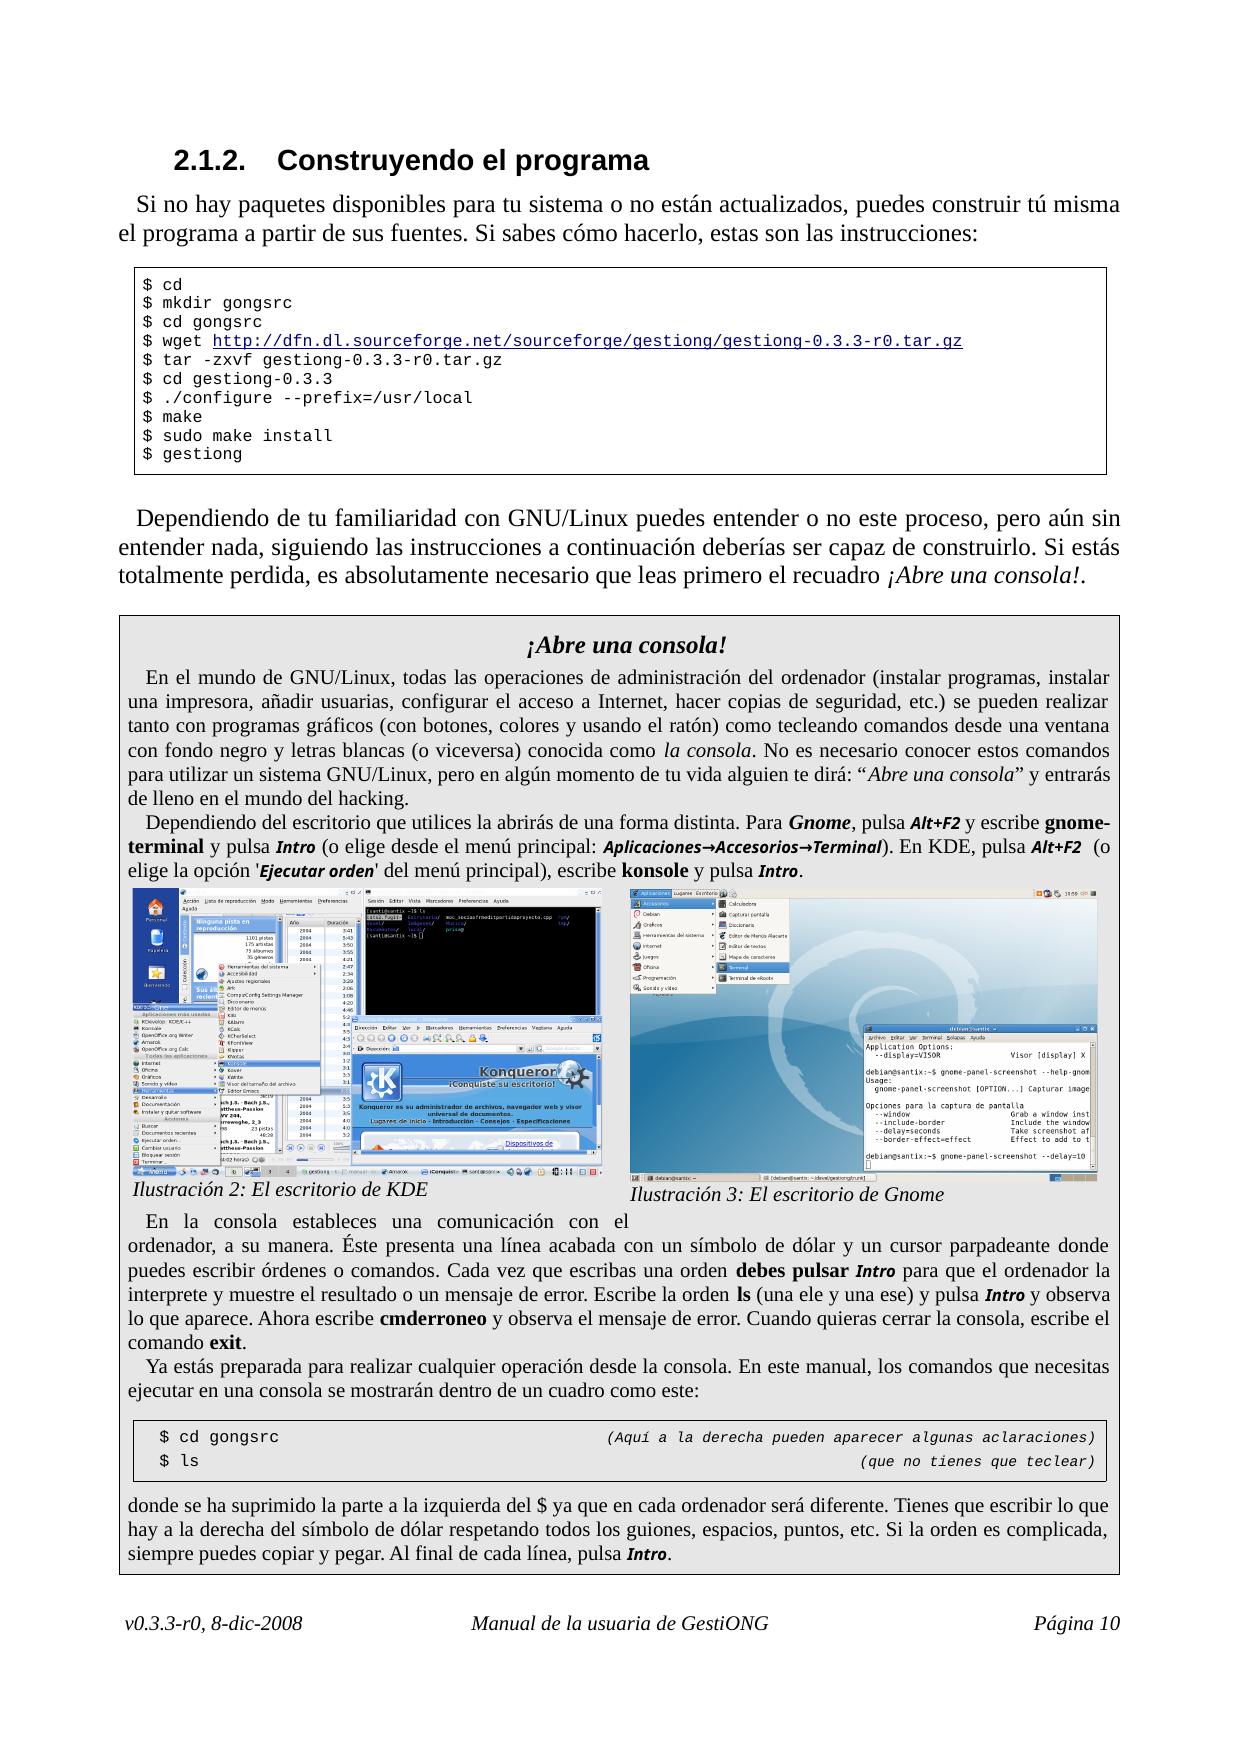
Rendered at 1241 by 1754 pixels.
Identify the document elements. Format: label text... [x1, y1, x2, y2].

text $ cd gongsrc (Aquí a la derecha pueden aparecer algunas aclaraciones) [141, 1428, 1097, 1447]
text $ mkdir gongsrc [142, 295, 1098, 314]
text $ ls (que no tienes que teclear) [141, 1447, 1097, 1472]
text $ wget http://dfn.dl.sourceforge.net/sourceforge/gestiong/gestiong-0.3.3-r0.tar.gz [142, 333, 1098, 352]
text Dependiendo del escritorio que utilices la abrirás de una forma distinta. Para Gnome, pulsa Alt+F2 y escribe gnome-terminal y pulsa Intro (o elige desde el menú principal: Aplicaciones→Accesorios→Terminal). En KDE, pulsa Alt+F2 (o elige la opción 'Ejecutar orden' del menú principal), escribe konsole y pulsa Intro. [128, 810, 1111, 883]
text $ make [142, 408, 1098, 427]
text $ tar -zxvf gestiong-0.3.3-r0.tar.gz [142, 352, 1098, 371]
subtitle Construyendo el programa [118, 143, 1122, 177]
picture [630, 889, 1098, 1182]
text $ cd gestiong-0.3.3 [142, 371, 1098, 389]
text $ cd gongsrc [142, 314, 1098, 333]
text Dependiendo de tu familiaridad con GNU/Linux puedes entender o no este proceso, pero aún sin entender nada, siguiendo las instrucciones a continuación deberías ser capaz de construirlo. Si estás totalmente perdida, es absolutamente necesario que leas primero el recuadro ¡Abre una consola!. [118, 503, 1122, 589]
text Ilustración 3: El escritorio de Gnome [630, 1182, 1097, 1206]
picture [132, 888, 603, 1177]
text $ cd [142, 276, 1098, 295]
text Si no hay paquetes disponibles para tu sistema o no están actualizados, puedes construir tú misma el programa a partir de sus fuentes. Si sabes cómo hacerlo, estas son las instrucciones: [118, 189, 1122, 247]
text En la consola estableces una comunicación con el ordenador, a su manera. Éste presenta una línea acabada con un símbolo de dólar y un cursor parpadeante donde puedes escribir órdenes o comandos. Cada vez que escribas una orden debes pulsar Intro para que el ordenador la interprete y muestre el resultado o un mensaje de error. Escribe la orden ls (una ele y una ese) y pulsa Intro y observa lo que aparece. Ahora escribe cmderroneo y observa el mensaje de error. Cuando quieras cerrar la consola, escribe el comando exit. [128, 907, 1111, 1354]
text ¡Abre una consola! [128, 630, 1111, 659]
text En el mundo de GNU/Linux, todas las operaciones de administración del ordenador (instalar programas, instalar una impresora, añadir usuarias, configurar el acceso a Internet, hacer copias de seguridad, etc.) se pueden realizar tanto con programas gráficos (con botones, colores y usando el ratón) como tecleando comandos desde una ventana con fondo negro y letras blancas (o viceversa) conocida como la consola. No es necesario conocer estos comandos para utilizar un sistema GNU/Linux, pero en algún momento de tu vida alguien te dirá: “Abre una consola” y entrarás de lleno en el mundo del hacking. [128, 665, 1111, 810]
text Ya estás preparada para realizar cualquier operación desde la consola. En este manual, los comandos que necesitas ejecutar en una consola se mostrarán dentro de un cuadro como este: [128, 1354, 1111, 1402]
text Ilustración 2: El escritorio de KDE [132, 1177, 602, 1201]
text $ sudo make install [142, 427, 1098, 446]
text $ ./configure --prefix=/usr/local [142, 389, 1098, 408]
text $ gestiong [142, 446, 1098, 465]
text donde se ha suprimido la parte a la izquierda del $ ya que en cada ordenador será diferente. Tienes que escribir lo que hay a la derecha del símbolo de dólar respetando todos los guiones, espacios, puntos, etc. Si la orden es complicada, siempre puedes copiar y pegar. Al final de cada línea, pulsa Intro. [128, 1402, 1111, 1565]
